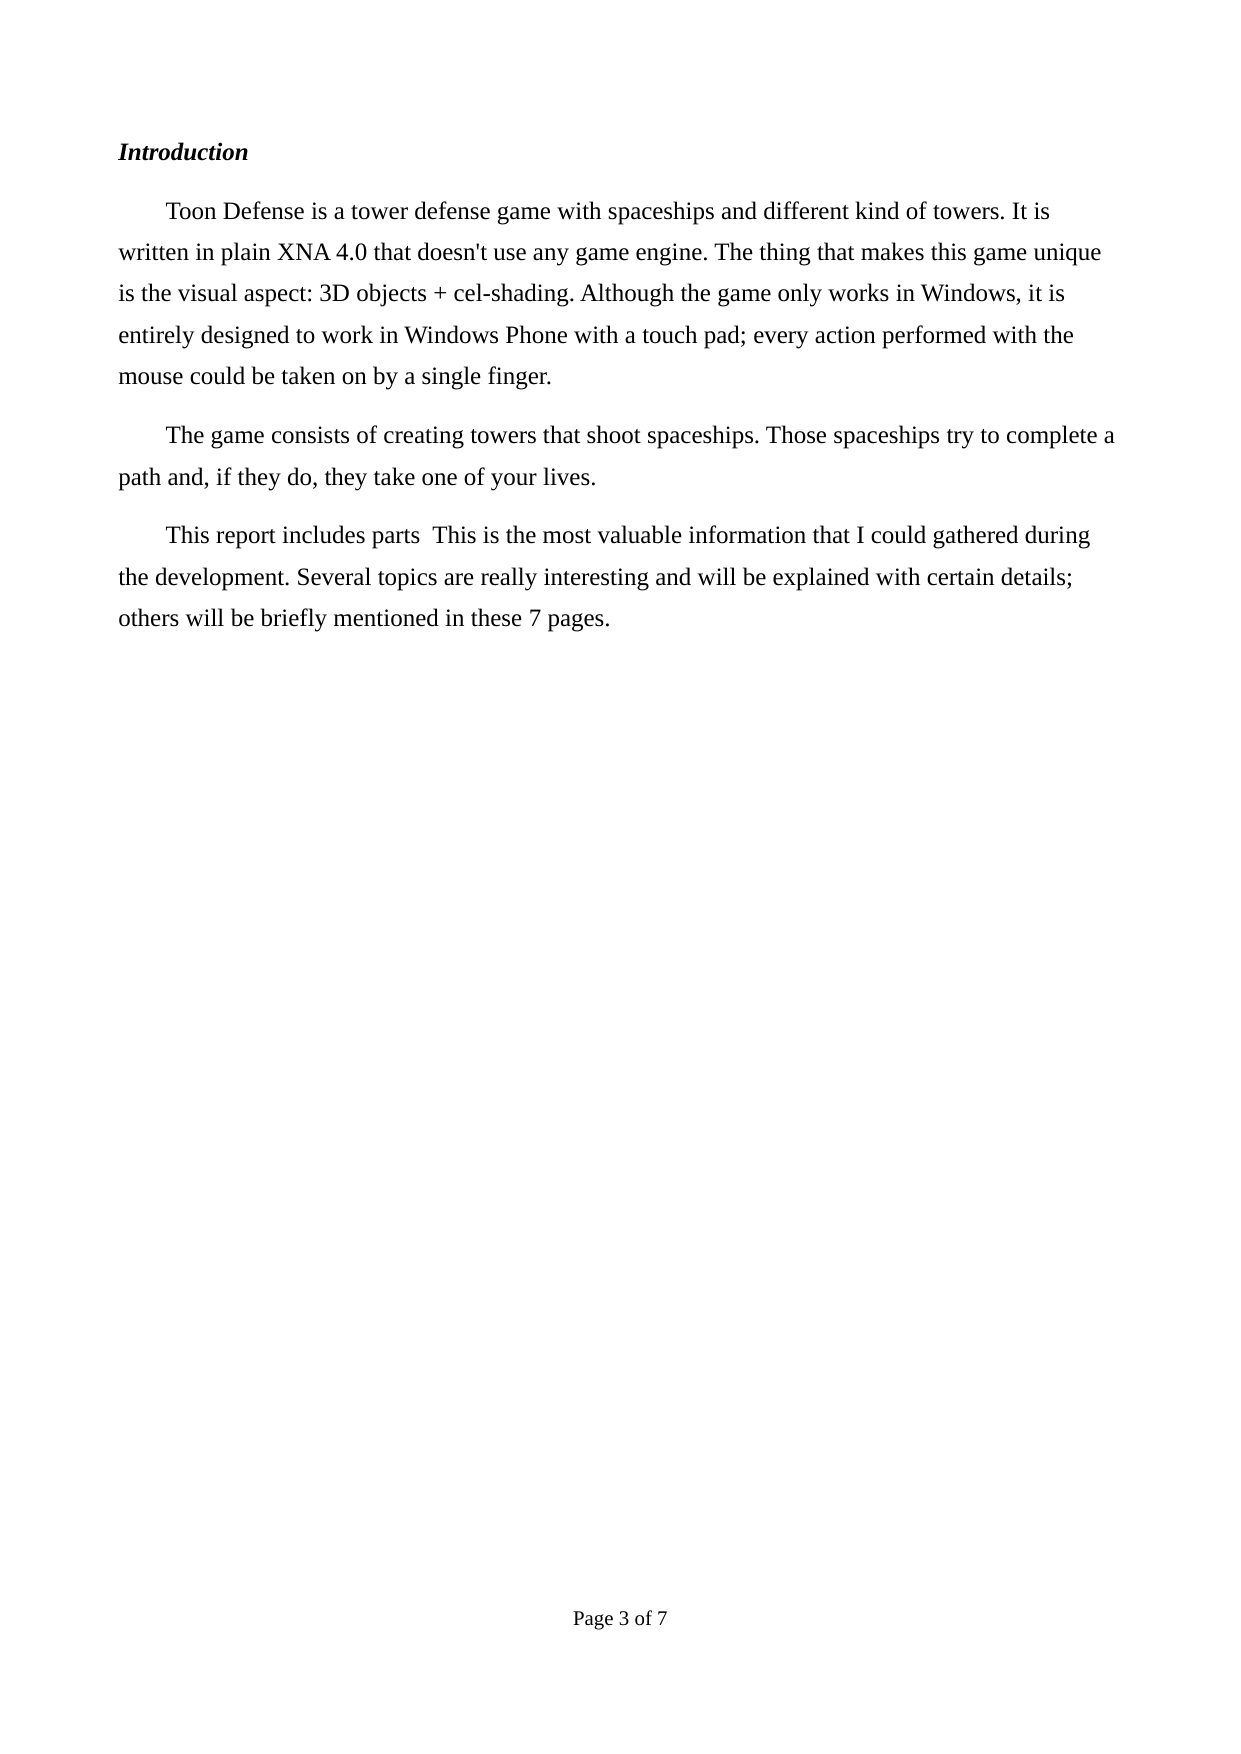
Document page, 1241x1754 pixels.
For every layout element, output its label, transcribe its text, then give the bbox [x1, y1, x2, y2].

text The game consists of creating towers that shoot spaceships. Those spaceships try to complete a path and, if they do, they take one of your lives. [118, 411, 1122, 493]
text This report includes parts This is the most valuable information that I could gathered during the development. Several topics are really interesting and will be explained with certain details; others will be briefly mentioned in these 7 pages. [118, 511, 1122, 635]
text Toon Defense is a tower defense game with spaceships and different kind of towers. It is written in plain XNA 4.0 that doesn't use any game engine. The thing that makes this game unique is the visual aspect: 3D objects + cel-shading. Although the game only works in Windows, it is entirely designed to work in Windows Phone with a touch pad; every action performed with the mouse could be taken on by a single finger. [118, 186, 1122, 393]
text Introduction [118, 127, 1122, 168]
